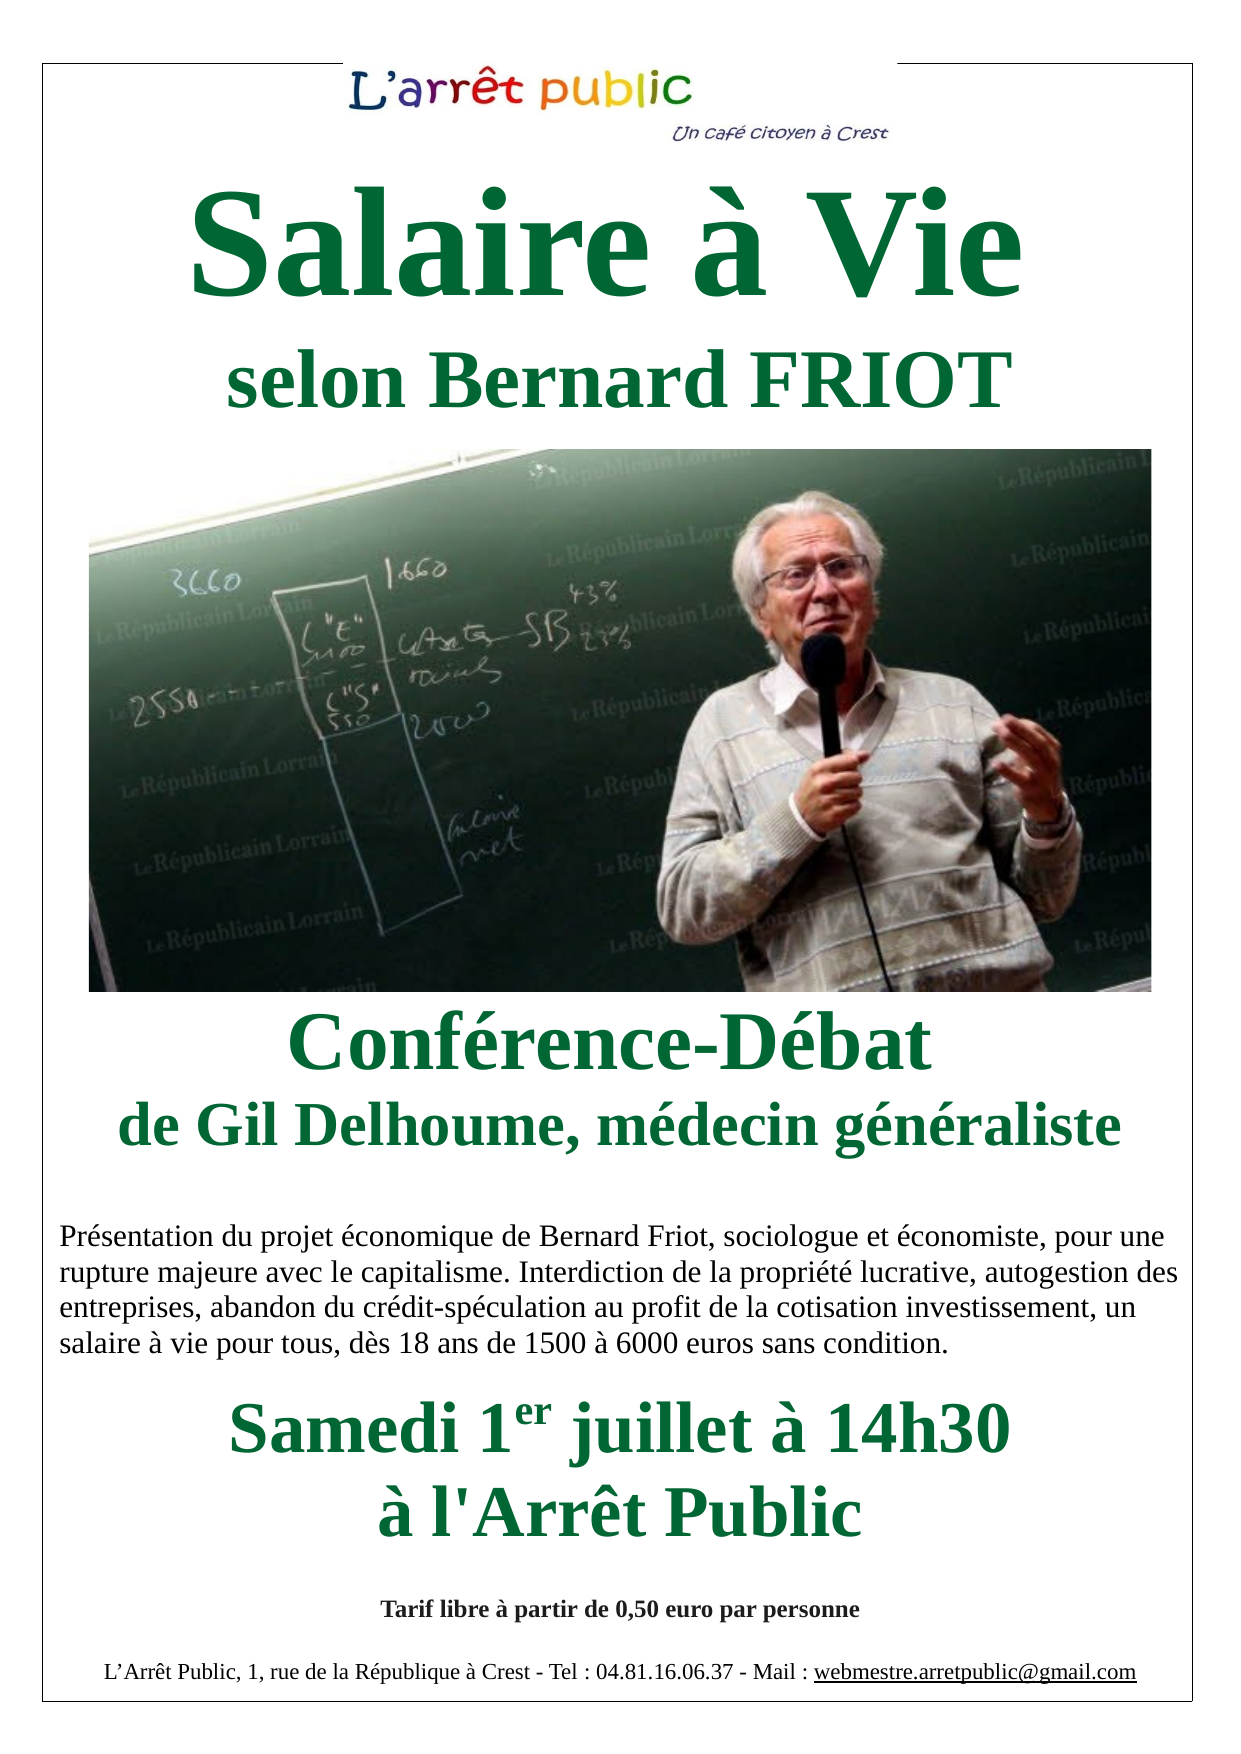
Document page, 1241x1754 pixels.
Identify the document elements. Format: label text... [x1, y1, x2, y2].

picture [343, 59, 898, 150]
picture [88, 449, 1152, 992]
text Salaire à Vie [43, 64, 1192, 1701]
text [42, 59, 343, 63]
text [898, 59, 1192, 63]
